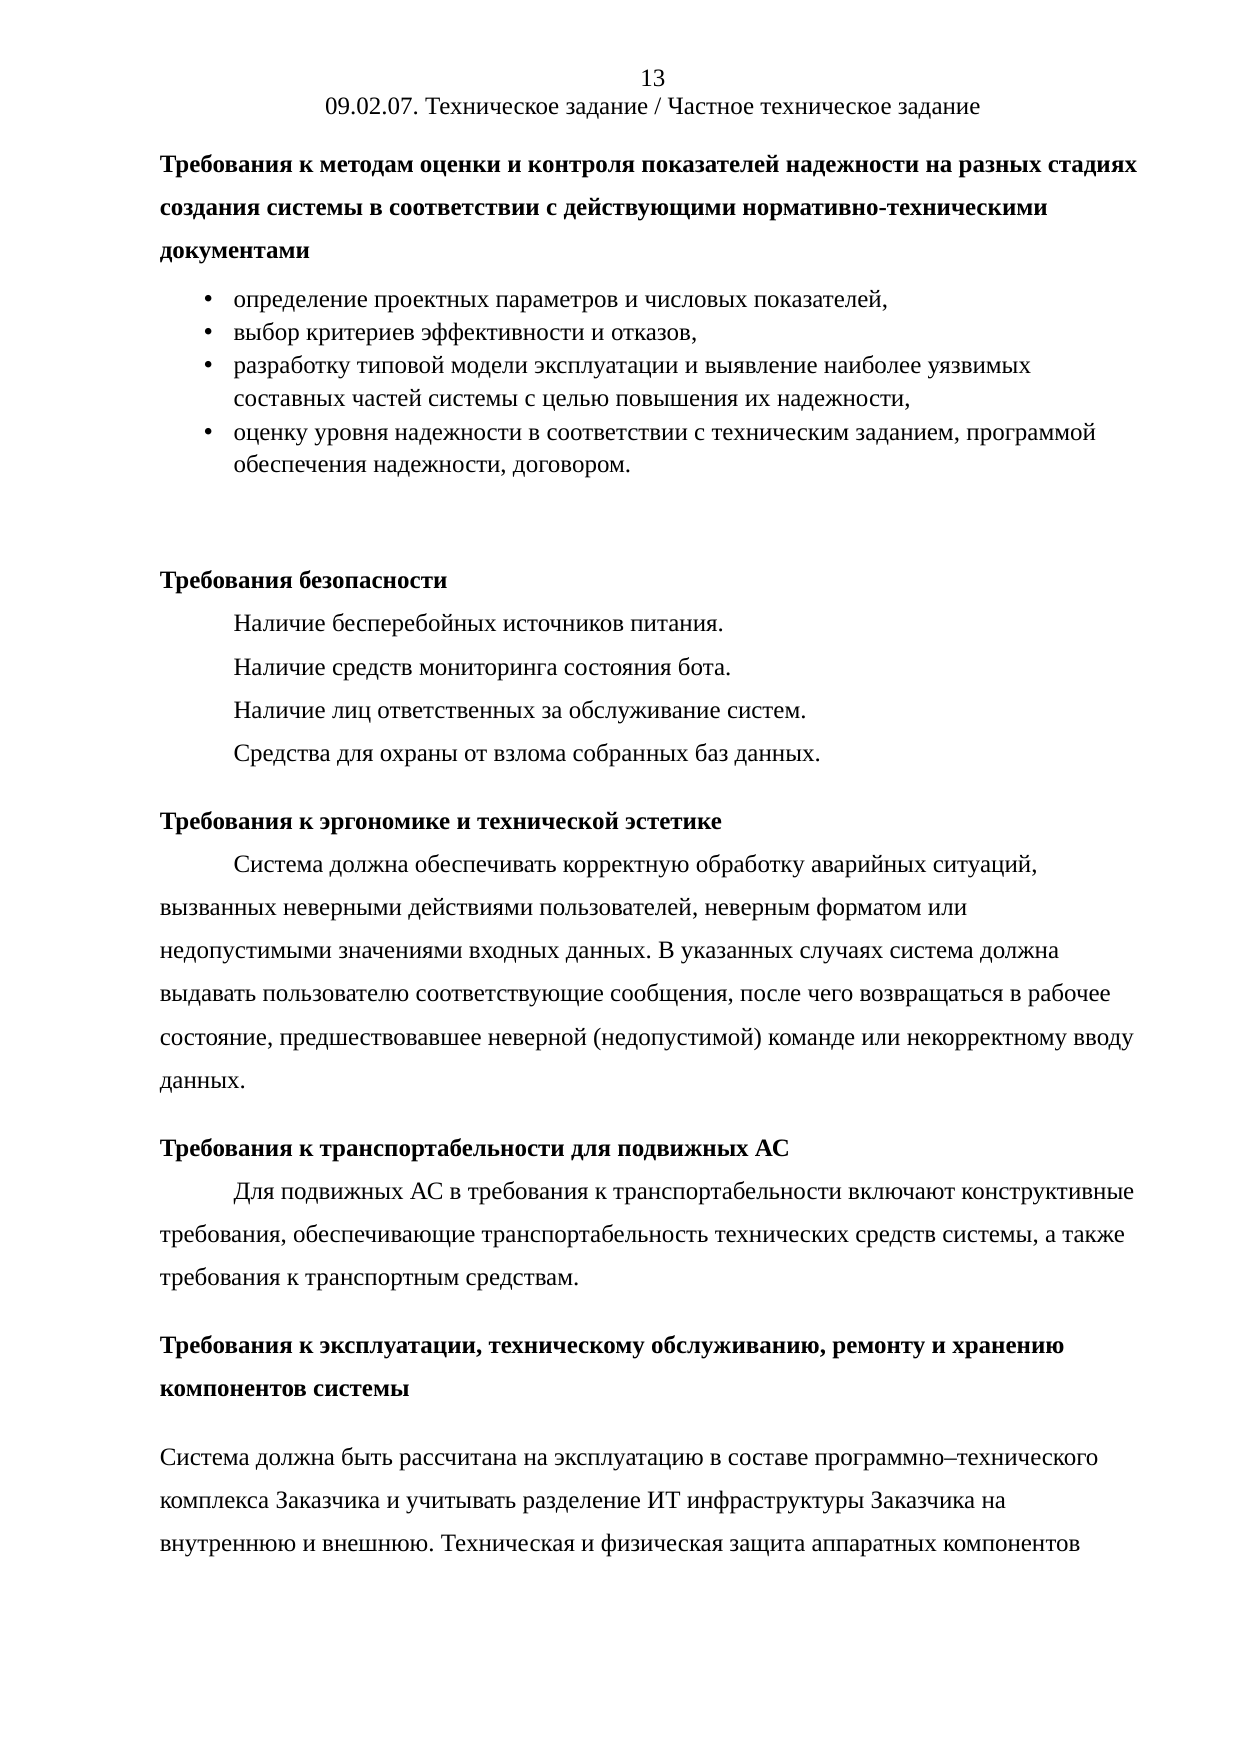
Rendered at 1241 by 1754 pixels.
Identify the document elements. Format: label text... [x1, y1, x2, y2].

list выбор критериев эффективности и отказов, [204, 317, 1146, 346]
text Наличие бесперебойных источников питания. [159, 608, 1146, 637]
subtitle Требования к транспортабельности для подвижных АС [159, 1133, 1146, 1162]
text Для подвижных АС в требования к транспортабельности включают конструктивные требования, обеспечивающие транспортабельность технических средств системы, а также требования к транспортным средствам. [159, 1176, 1146, 1291]
text Средства для охраны от взлома собранных баз данных. [159, 738, 1146, 767]
list оценку уровня надежности в соответствии с техническим заданием, программой обеспечения надежности, договором. [204, 417, 1146, 478]
text Система должна быть рассчитана на эксплуатацию в составе программно–технического комплекса Заказчика и учитывать разделение ИТ инфраструктуры Заказчика на внутреннюю и внешнюю. Техническая и физическая защита аппаратных компонентов [159, 1442, 1146, 1557]
text Система должна обеспечивать корректную обработку аварийных ситуаций, вызванных неверными действиями пользователей, неверным форматом или недопустимыми значениями входных данных. В указанных случаях система должна выдавать пользователю соответствующие сообщения, после чего возвращаться в рабочее состояние, предшествовавшее неверной (недопустимой) команде или некорректному вводу данных. [159, 849, 1146, 1093]
subtitle Требования к эргономике и технической эстетике [159, 806, 1146, 835]
list определение проектных параметров и числовых показателей, [204, 284, 1146, 313]
text Наличие лиц ответственных за обслуживание систем. [159, 695, 1146, 723]
list разработку типовой модели эксплуатации и выявление наиболее уязвимых составных частей системы с целью повышения их надежности, [204, 351, 1146, 412]
subtitle Требования к методам оценки и контроля показателей надежности на разных стадиях создания системы в соответствии с действующими нормативно-техническими документами [159, 149, 1146, 264]
subtitle Требования к эксплуатации, техническому обслуживанию, ремонту и хранению компонентов системы [159, 1330, 1146, 1402]
text Наличие средств мониторинга состояния бота. [159, 652, 1146, 680]
subtitle Требования безопасности [159, 565, 1146, 594]
